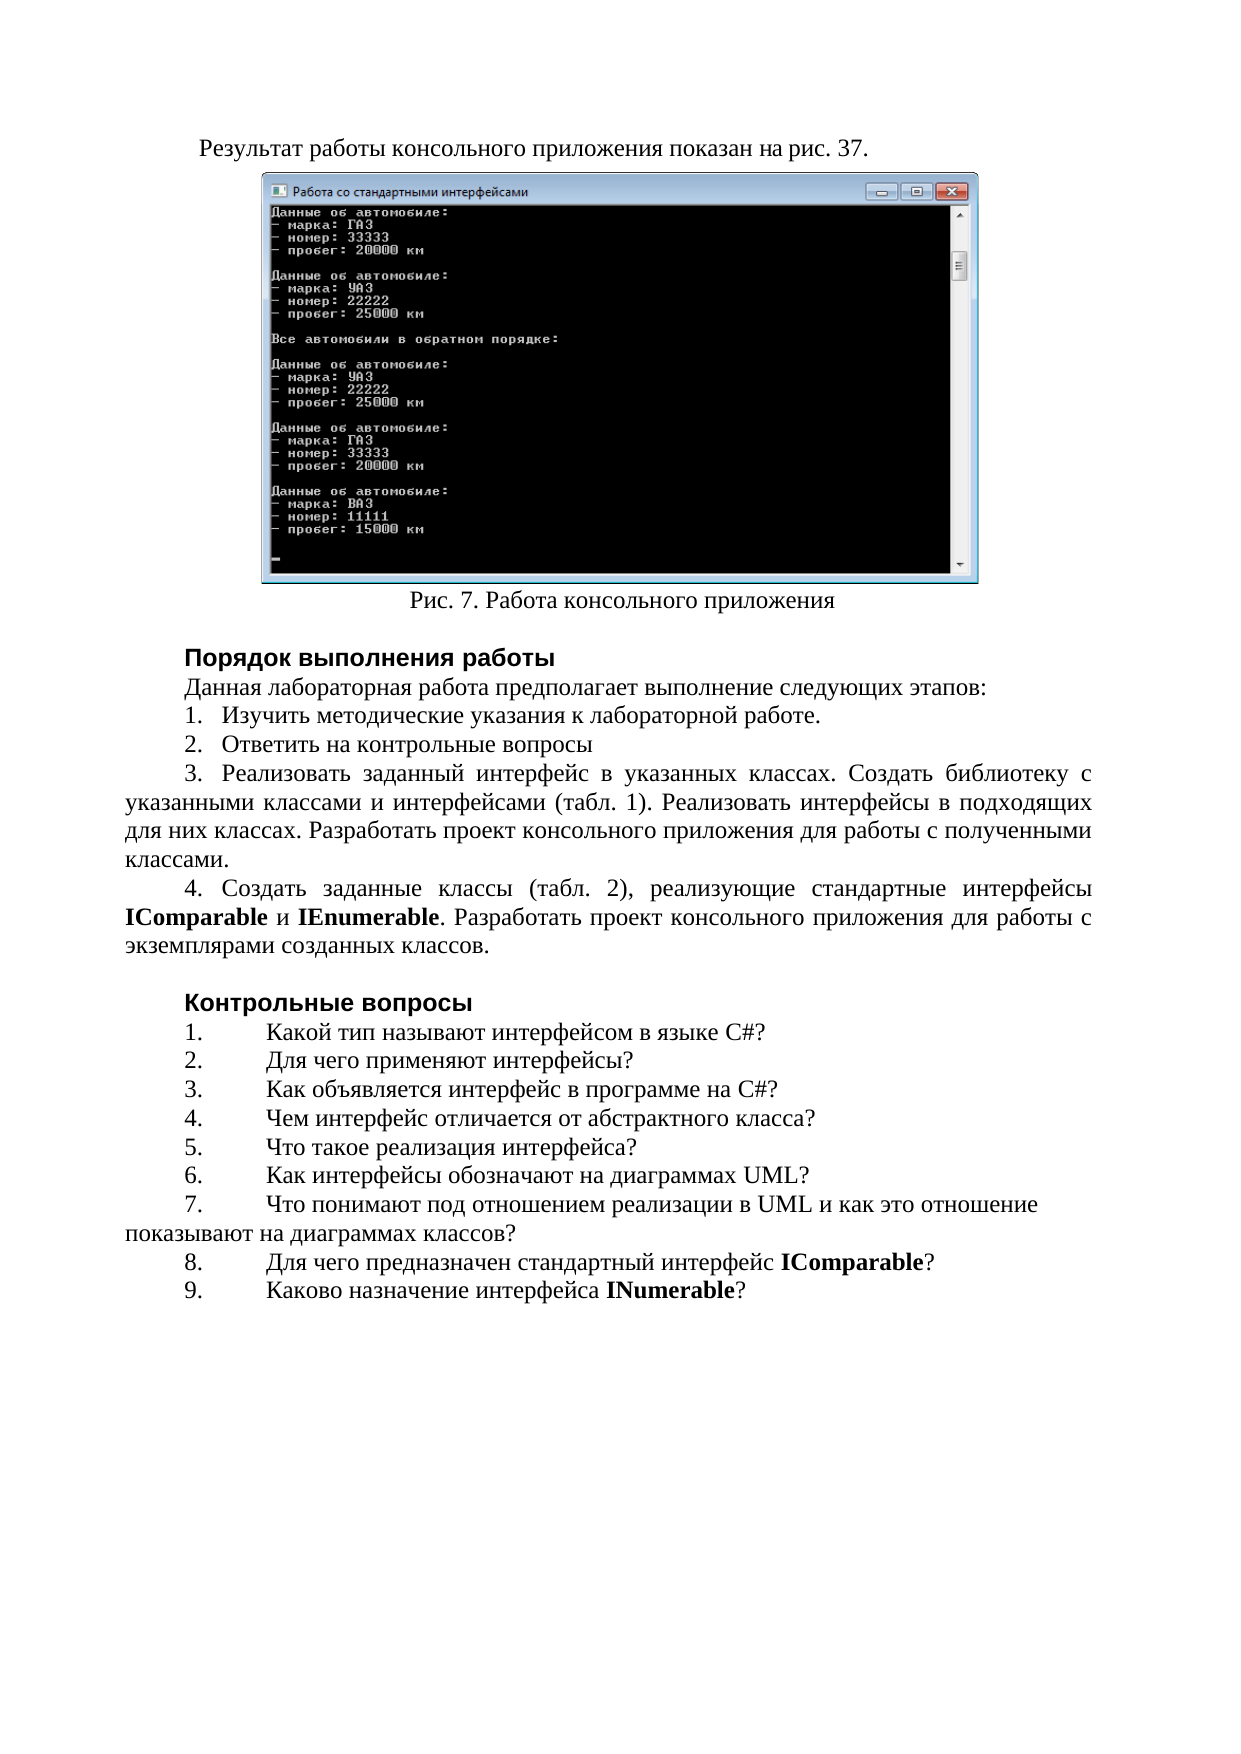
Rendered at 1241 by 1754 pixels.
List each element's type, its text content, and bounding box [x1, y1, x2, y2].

list Что такое реализация интерфейса? [125, 1132, 1119, 1161]
list Какой тип называют интерфейсом в языке C#? [125, 1017, 1119, 1046]
subtitle Контрольные вопросы [125, 988, 1119, 1017]
text Результат работы консольного приложения показан на рис. 37. [125, 133, 1119, 162]
subtitle Порядок выполнения работы [125, 643, 1119, 672]
list Ответить на контрольные вопросы [125, 729, 1119, 758]
list Для чего предназначен стандартный интерфейс IComparable? [125, 1247, 1119, 1276]
list Создать заданные классы (табл. 2), реализующие стандартные интерфейсы IComparable и IEnumerable. Разработать проект консольного приложения для работы с экземплярами созданных классов. [125, 873, 1093, 959]
list Каково назначение интерфейса INumerable? [125, 1276, 1119, 1304]
list Как объявляется интерфейс в программе на C#? [125, 1074, 1119, 1103]
list Как интерфейсы обозначают на диаграммах UML? [125, 1161, 1119, 1189]
list Что понимают под отношением реализации в UML и как это отношение показывают на диаграммах классов? [125, 1189, 1119, 1247]
list Реализовать заданный интерфейс в указанных классах. Создать библиотеку с указанными классами и интерфейсами (табл. 1). Реализовать интерфейсы в подходящих для них классах. Разработать проект консольного приложения для работы с полученными классами. [125, 758, 1093, 873]
picture [261, 172, 979, 584]
text Данная лабораторная работа предполагает выполнение следующих этапов: [125, 672, 1119, 701]
list Изучить методические указания к лабораторной работе. [125, 701, 1119, 729]
list Чем интерфейс отличается от абстрактного класса? [125, 1103, 1119, 1132]
text Рис. 7. Работа консольного приложения [125, 162, 1119, 614]
list Для чего применяют интерфейсы? [125, 1046, 1119, 1074]
